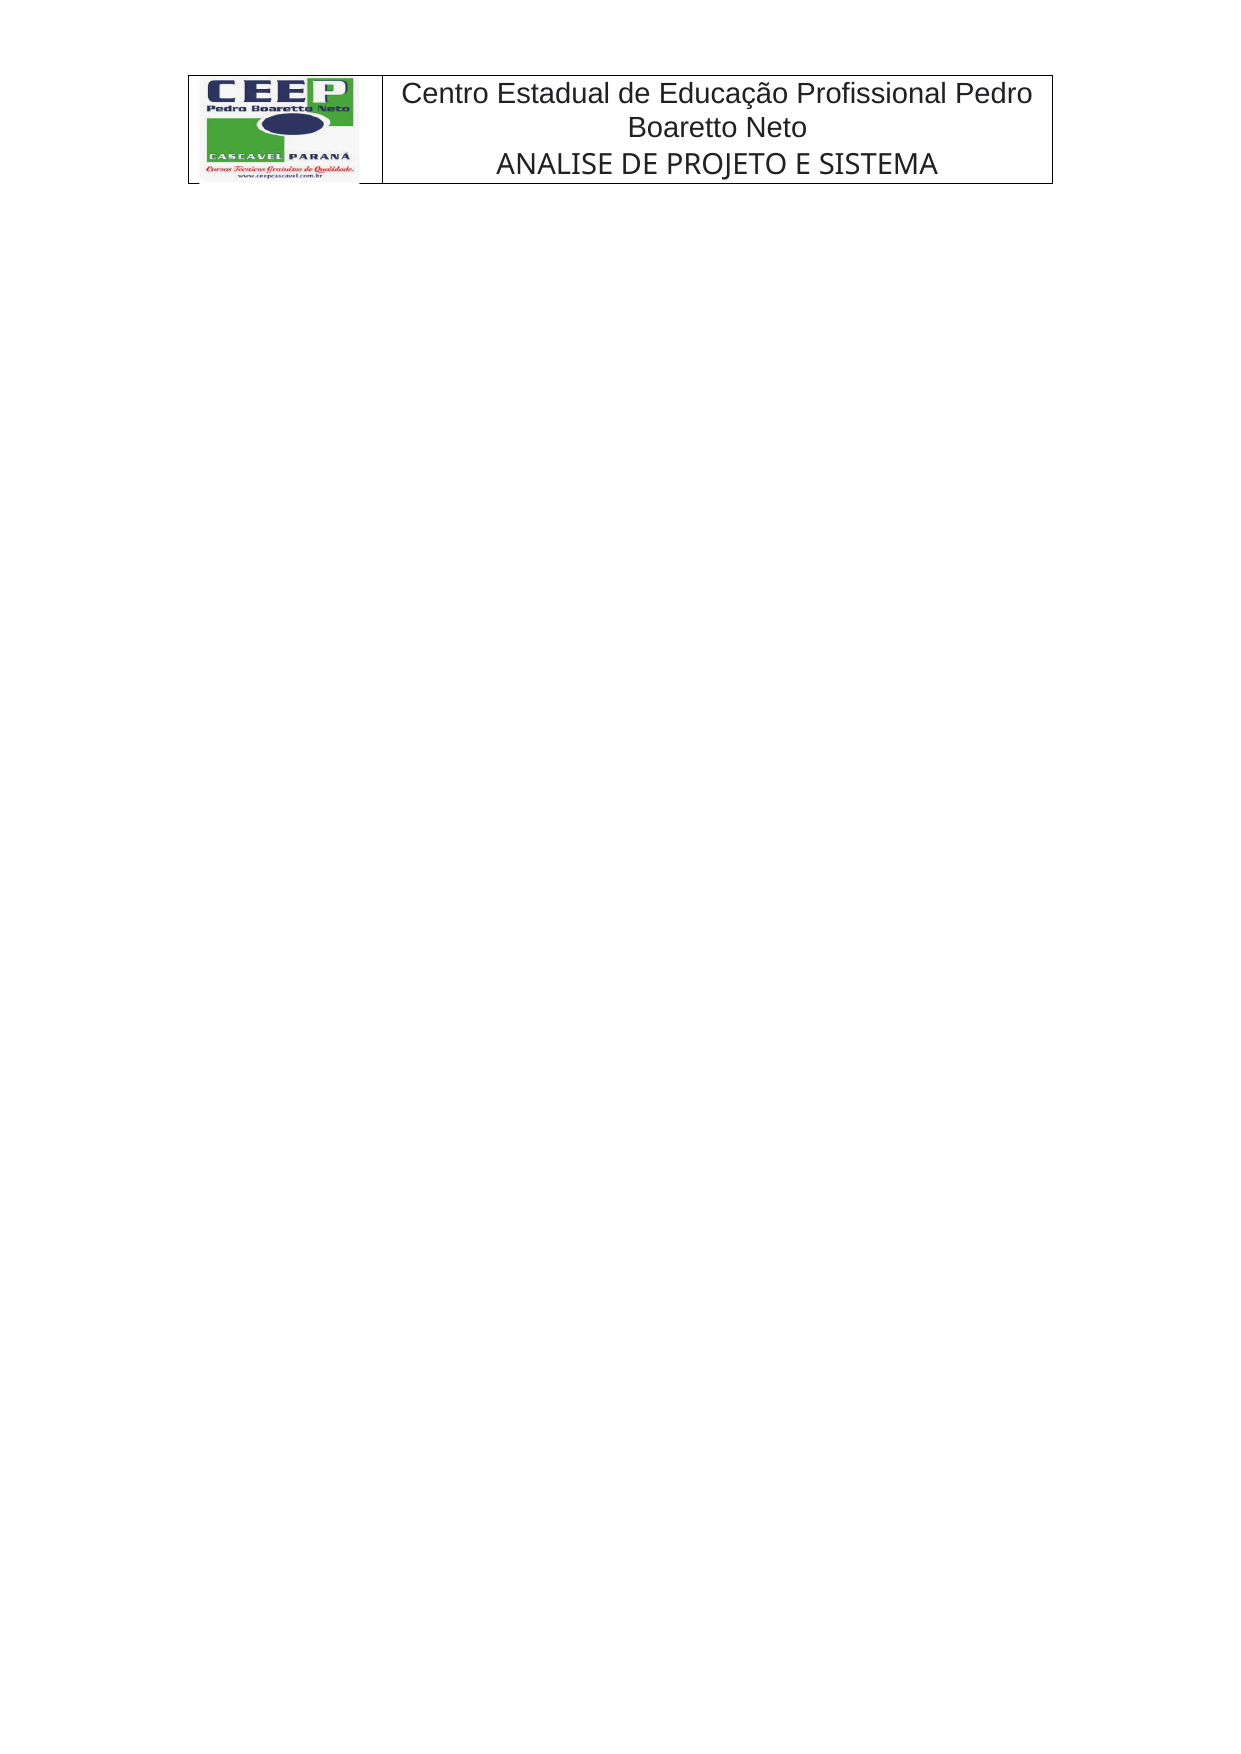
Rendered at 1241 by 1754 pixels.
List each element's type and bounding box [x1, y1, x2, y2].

picture [199, 76, 360, 184]
